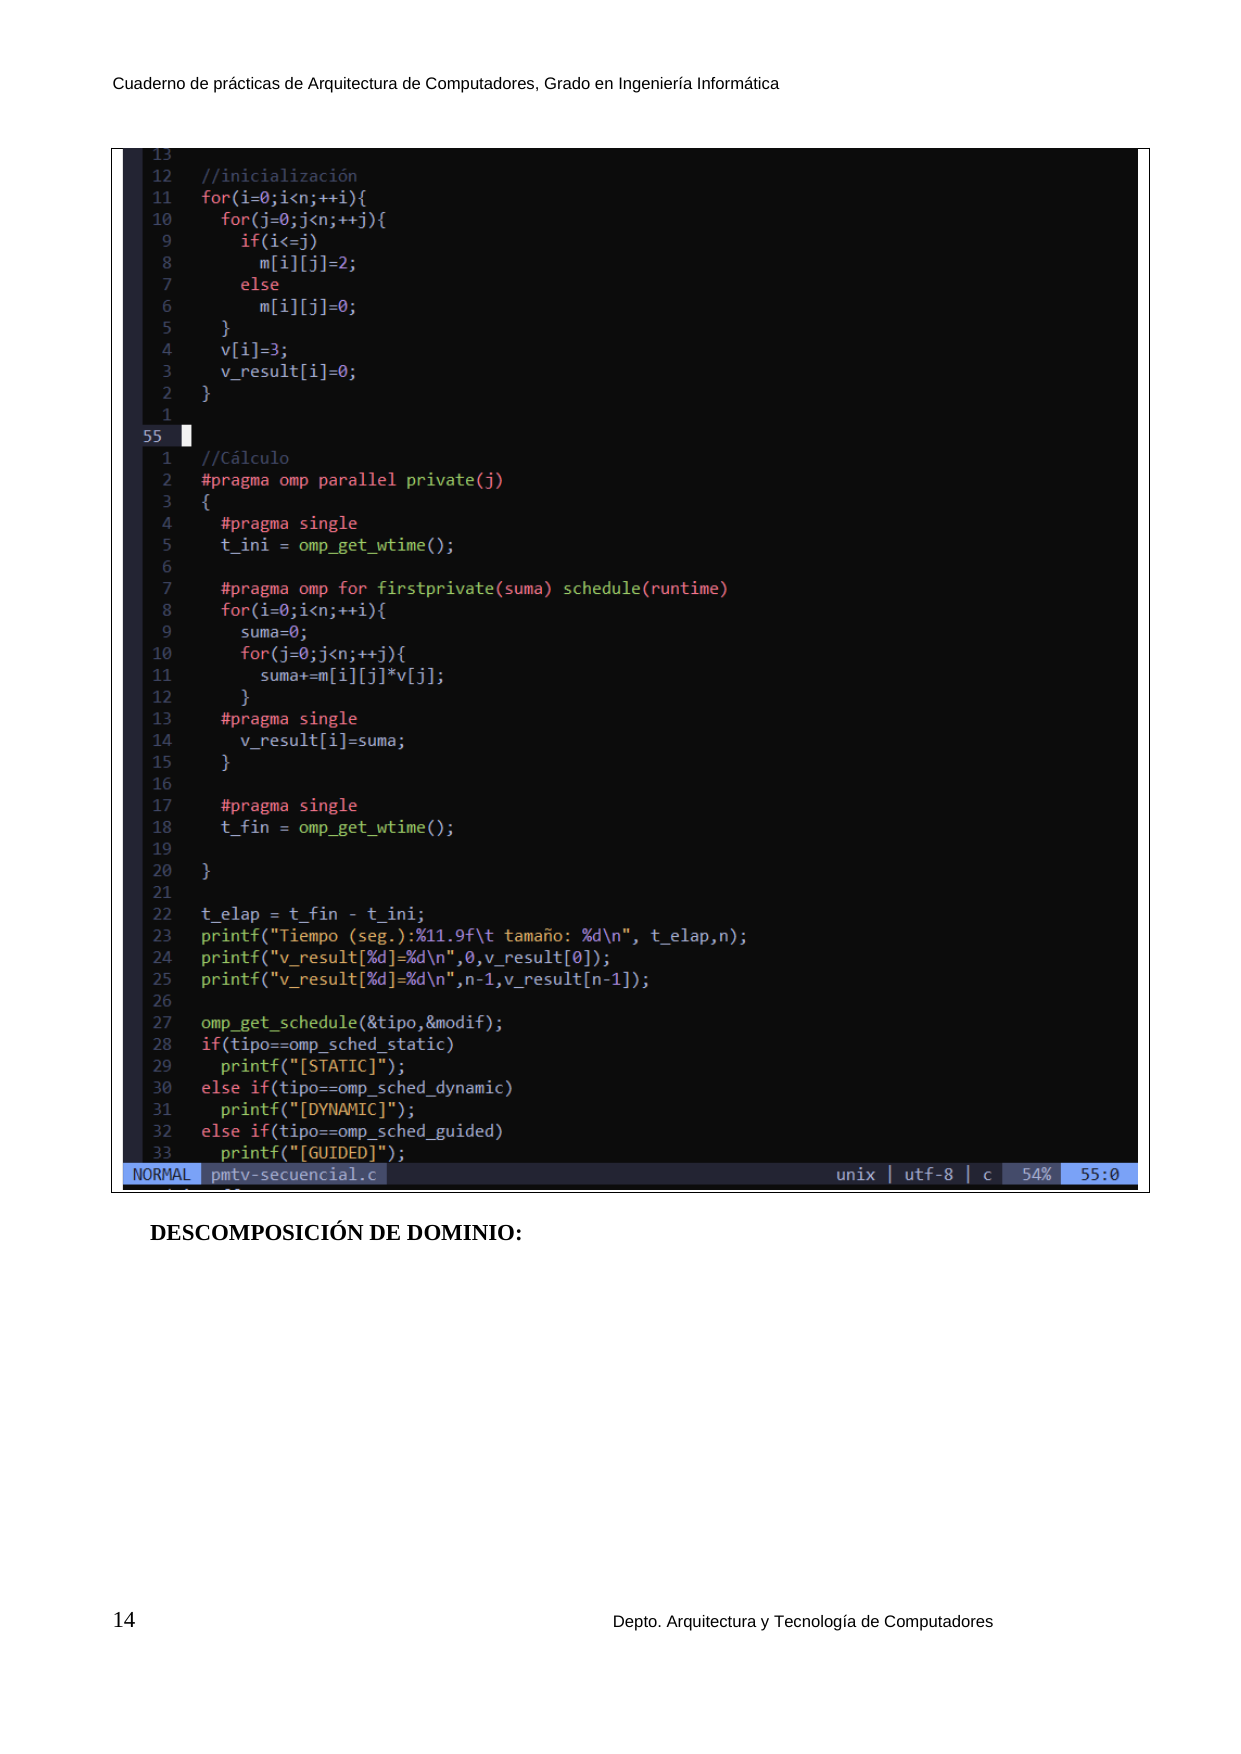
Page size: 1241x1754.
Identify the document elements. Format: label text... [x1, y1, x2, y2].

table_header [112, 149, 1149, 1192]
text DESCOMPOSICIÓN DE DOMINIO: [150, 1219, 1152, 1246]
